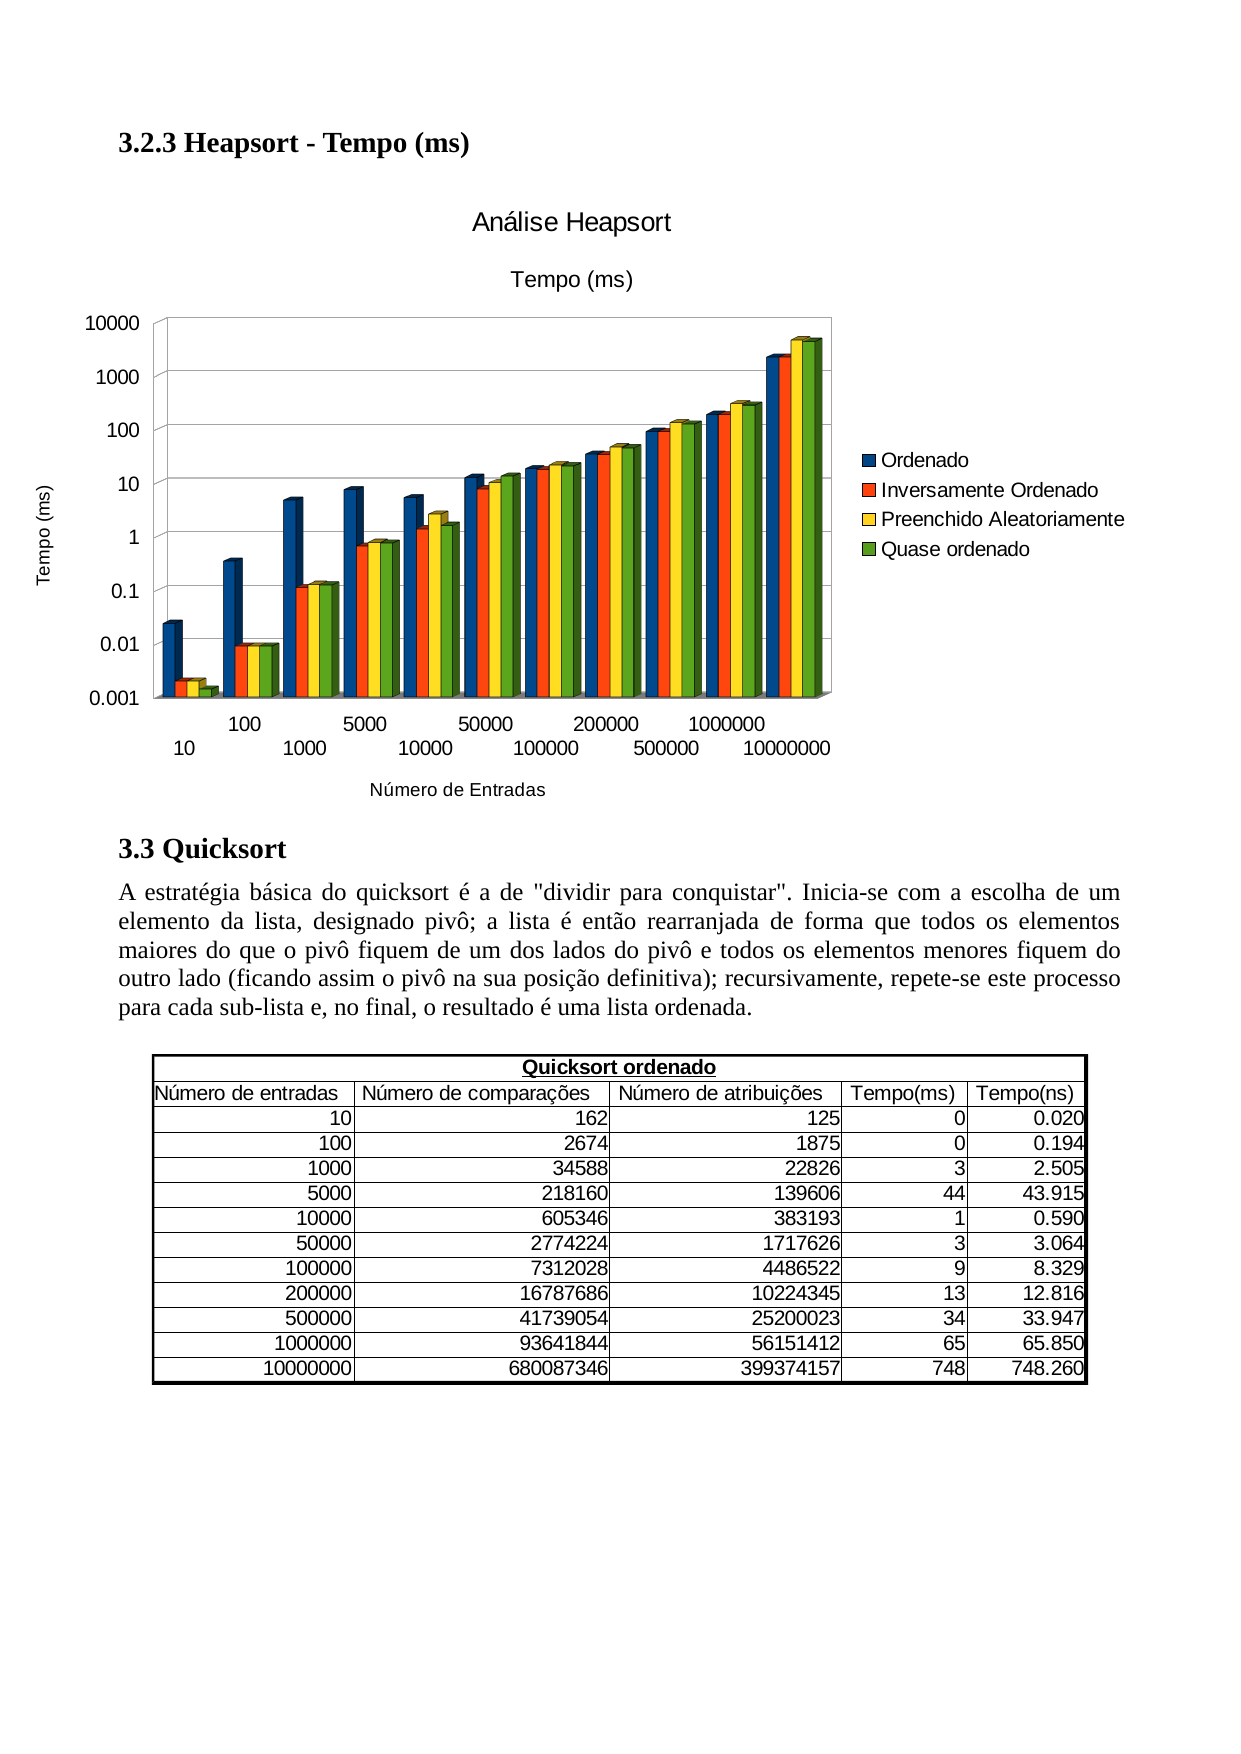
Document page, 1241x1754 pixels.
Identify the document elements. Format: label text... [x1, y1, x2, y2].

subtitle 3.2.3 Heapsort - Tempo (ms) [118, 125, 1122, 158]
text A estratégia básica do quicksort é a de "dividir para conquistar". Inicia-se com a escolha de um elemento da lista, designado pivô; a lista é então rearranjada de forma que todos os elementos maiores do que o pivô fiquem de um dos lados do pivô e todos os elementos menores fiquem do outro lado (ficando assim o pivô na sua posição definitiva); recursivamente, repete-se este processo para cada sub-lista e, no final, o resultado é uma lista ordenada. [118, 877, 1122, 1021]
subtitle 3.3 Quicksort [118, 832, 1122, 865]
